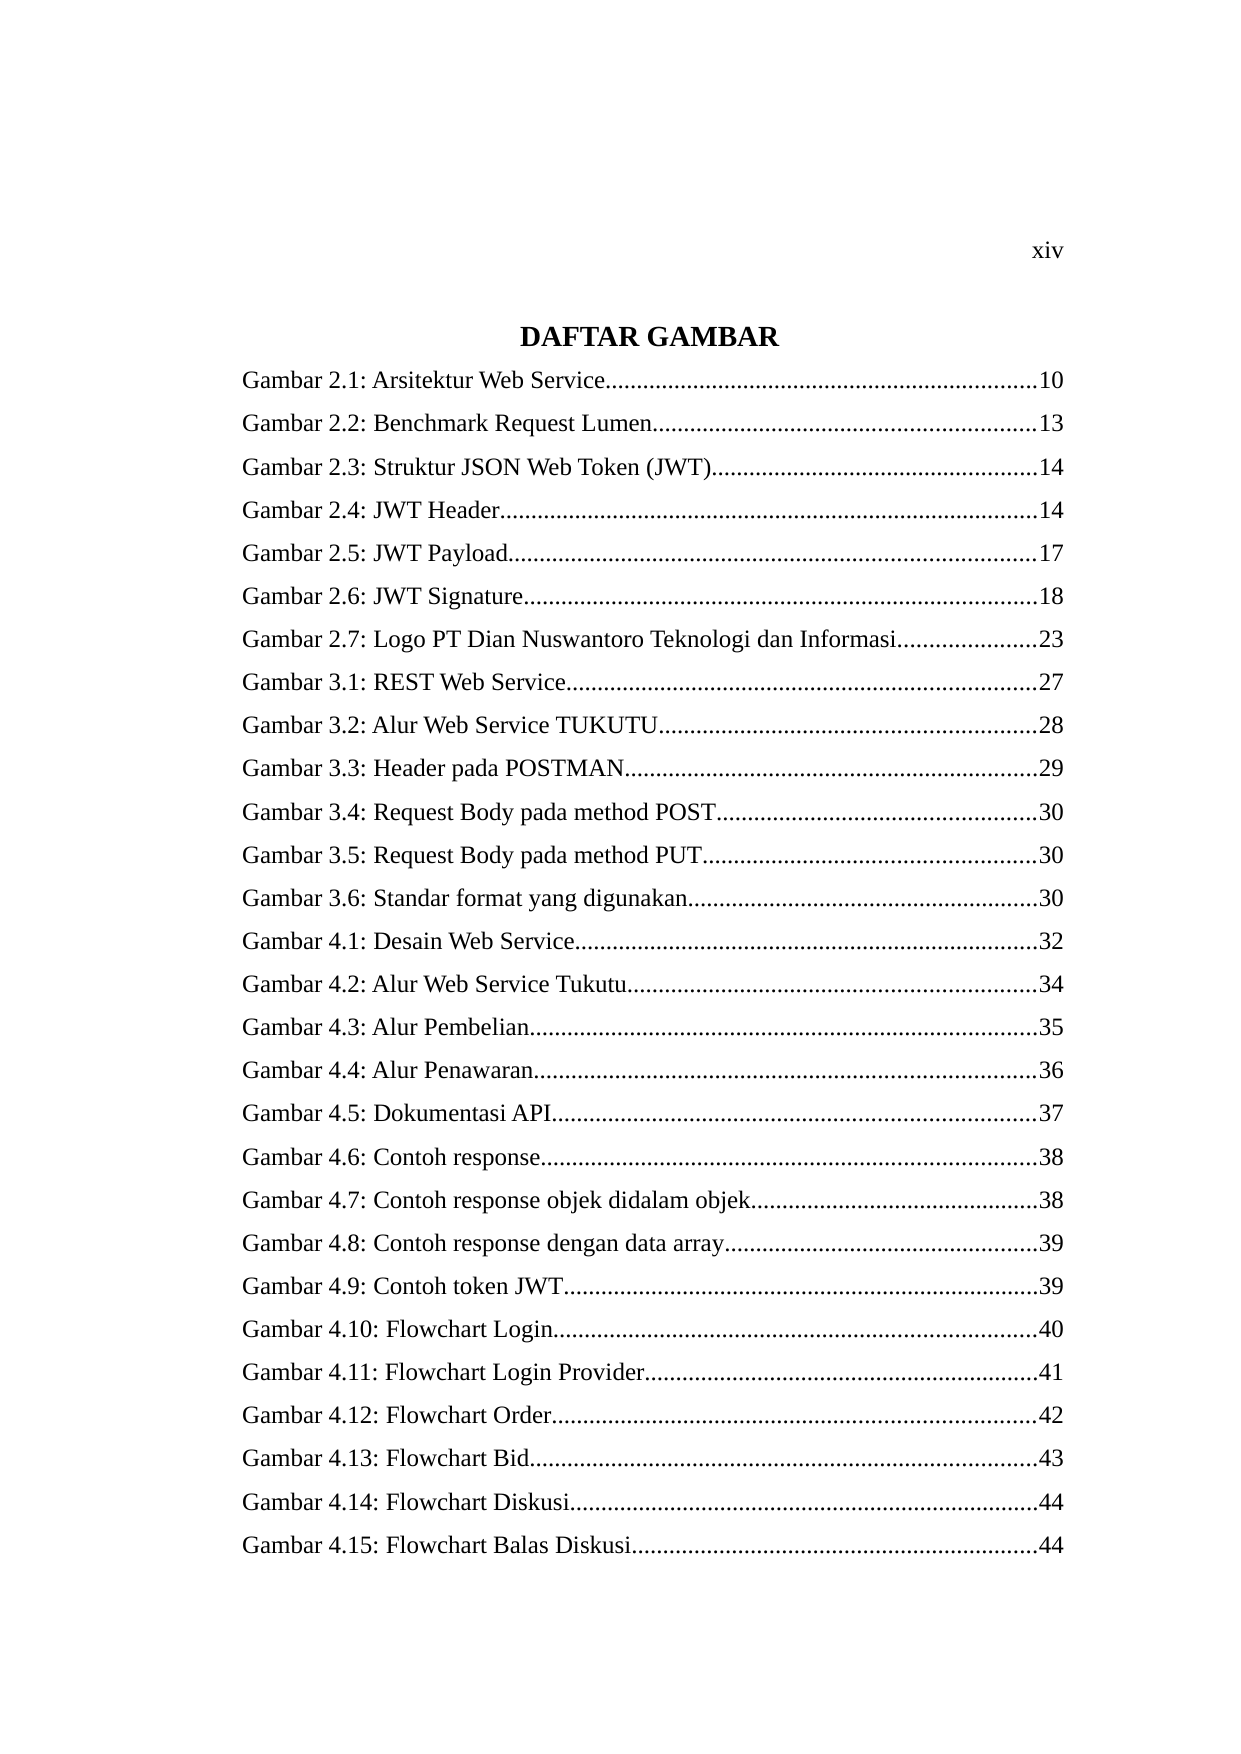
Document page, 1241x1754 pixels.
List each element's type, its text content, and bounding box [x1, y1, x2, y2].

text Gambar 2.1: Arsitektur Web Service 10 [236, 365, 1063, 394]
text Gambar 4.13: Flowchart Bid 43 [236, 1443, 1063, 1472]
text Gambar 4.12: Flowchart Order 42 [236, 1400, 1063, 1429]
text Gambar 4.9: Contoh token JWT 39 [236, 1271, 1063, 1300]
text Gambar 4.8: Contoh response dengan data array 39 [236, 1228, 1063, 1257]
text Gambar 4.2: Alur Web Service Tukutu 34 [236, 969, 1063, 998]
text Gambar 3.5: Request Body pada method PUT 30 [236, 840, 1063, 868]
text Gambar 2.6: JWT Signature 18 [236, 581, 1063, 610]
text Gambar 4.15: Flowchart Balas Diskusi 44 [236, 1530, 1063, 1558]
text Gambar 4.10: Flowchart Login 40 [236, 1314, 1063, 1343]
subtitle DAFTAR GAMBAR [236, 319, 1063, 353]
text Gambar 3.1: REST Web Service 27 [236, 667, 1063, 696]
text Gambar 3.4: Request Body pada method POST 30 [236, 797, 1063, 825]
text Gambar 3.2: Alur Web Service TUKUTU 28 [236, 710, 1063, 739]
text Gambar 4.4: Alur Penawaran 36 [236, 1055, 1063, 1084]
text Gambar 2.7: Logo PT Dian Nuswantoro Teknologi dan Informasi 23 [236, 624, 1063, 653]
text Gambar 2.3: Struktur JSON Web Token (JWT) 14 [236, 452, 1063, 480]
text Gambar 4.14: Flowchart Diskusi 44 [236, 1487, 1063, 1515]
text Gambar 2.4: JWT Header 14 [236, 495, 1063, 523]
text Gambar 4.1: Desain Web Service 32 [236, 926, 1063, 955]
text Gambar 4.11: Flowchart Login Provider 41 [236, 1357, 1063, 1386]
text Gambar 3.6: Standar format yang digunakan 30 [236, 883, 1063, 912]
text Gambar 3.3: Header pada POSTMAN 29 [236, 753, 1063, 782]
text Gambar 2.5: JWT Payload 17 [236, 538, 1063, 567]
text Gambar 4.3: Alur Pembelian 35 [236, 1012, 1063, 1041]
text Gambar 4.7: Contoh response objek didalam objek 38 [236, 1185, 1063, 1213]
text Gambar 4.6: Contoh response 38 [236, 1142, 1063, 1170]
text Gambar 4.5: Dokumentasi API 37 [236, 1098, 1063, 1127]
text Gambar 2.2: Benchmark Request Lumen 13 [236, 408, 1063, 437]
